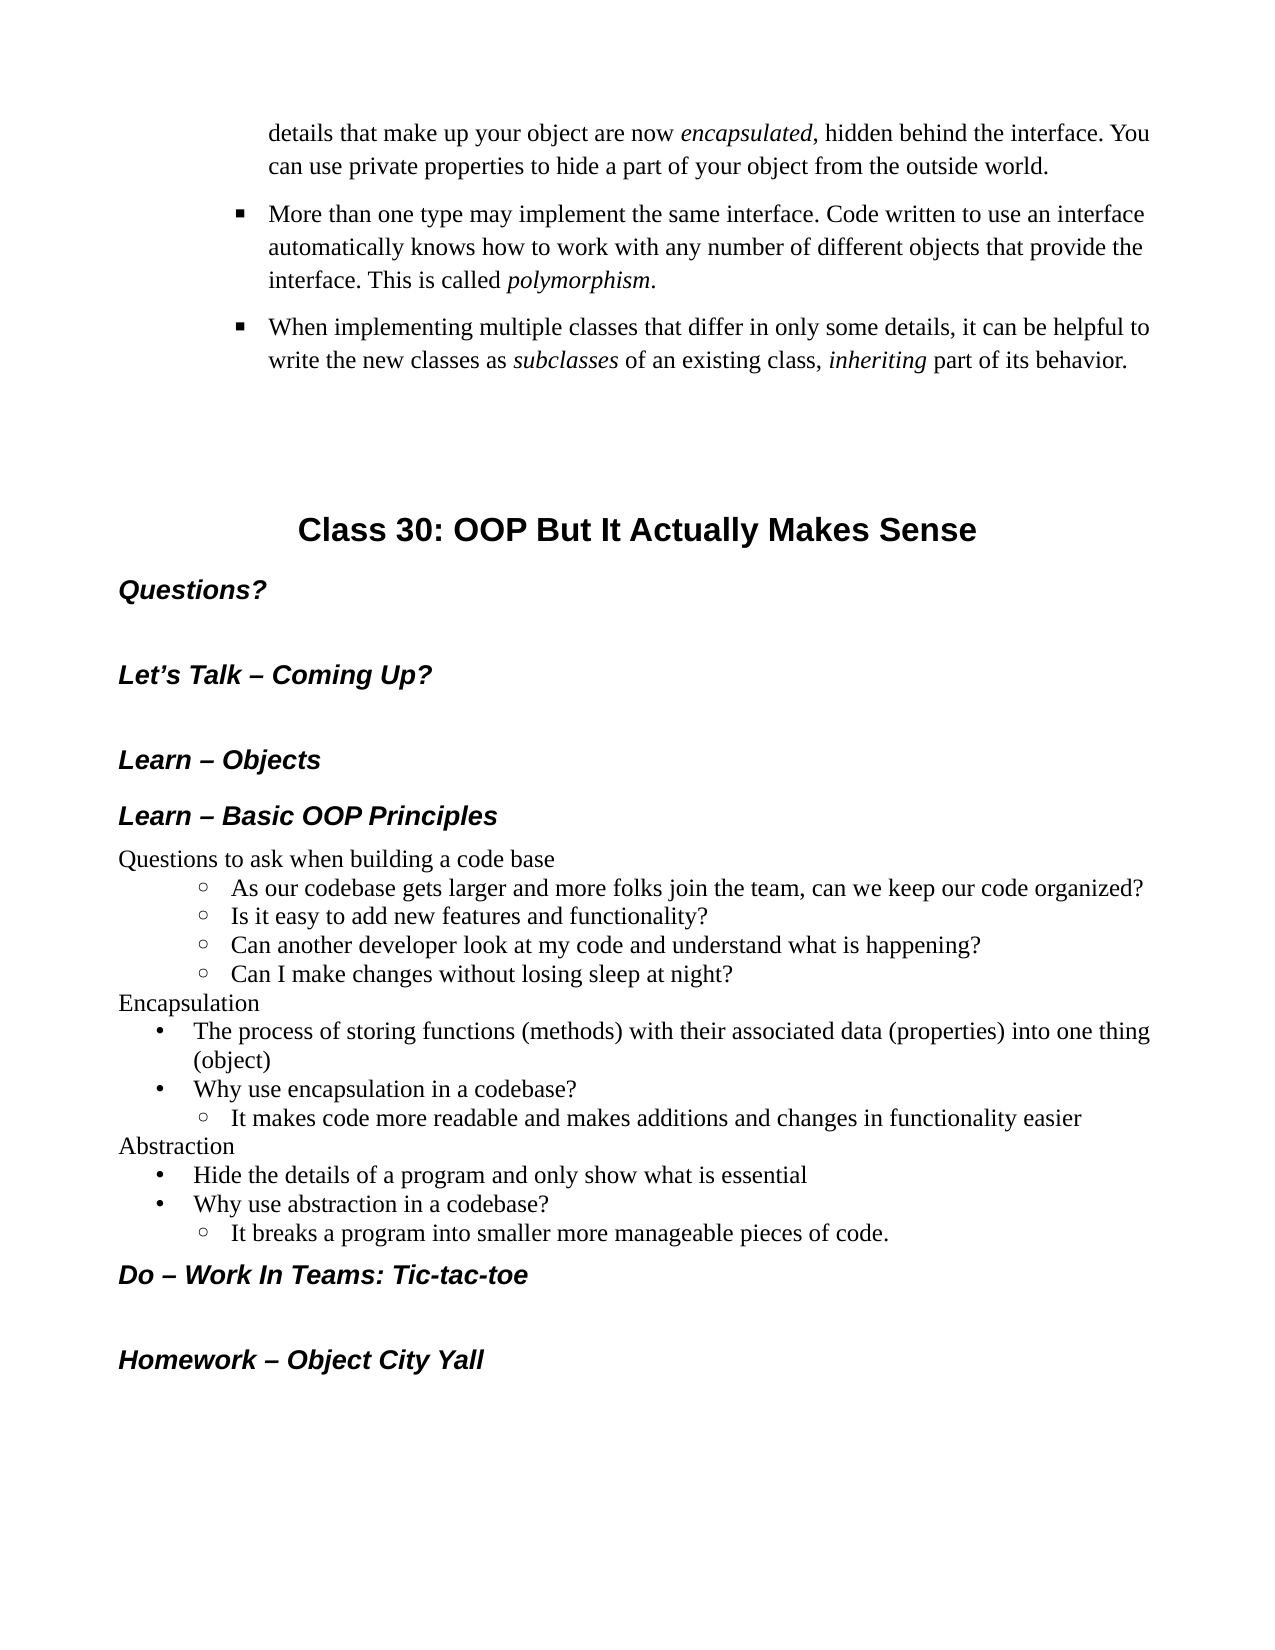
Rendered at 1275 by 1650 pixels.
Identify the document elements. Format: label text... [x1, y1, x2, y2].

subtitle Do – Work In Teams: Tic-tac-toe [118, 1259, 1157, 1290]
text Abstraction [118, 1131, 1157, 1160]
list When implementing multiple classes that differ in only some details, it can be helpful to write the new classes as subclasses of an existing class, inheriting part of its behavior. [231, 312, 1157, 374]
list More than one type may implement the same interface. Code written to use an interface automatically knows how to work with any number of different objects that provide the interface. This is called polymorphism. [231, 199, 1157, 293]
list Why use encapsulation in a codebase? [156, 1074, 1157, 1103]
subtitle Let’s Talk – Coming Up? [118, 659, 1157, 690]
list The process of storing functions (methods) with their associated data (properties) into one thing (object) [156, 1016, 1157, 1074]
list As our codebase gets larger and more folks join the team, can we keep our code organized? [193, 873, 1157, 901]
text Encapsulation [118, 988, 1157, 1016]
subtitle Learn – Objects [118, 744, 1157, 775]
subtitle Homework – Object City Yall [118, 1344, 1157, 1375]
list Can another developer look at my code and understand what is happening? [193, 930, 1157, 959]
list details that make up your object are now encapsulated, hidden behind the interface. You can use private properties to hide a part of your object from the outside world. [231, 118, 1157, 180]
list It makes code more readable and makes additions and changes in functionality easier [193, 1103, 1157, 1131]
list Hide the details of a program and only show what is essential [156, 1160, 1157, 1189]
list It breaks a program into smaller more manageable pieces of code. [193, 1218, 1157, 1246]
subtitle Class 30: OOP But It Actually Makes Sense [118, 511, 1157, 549]
list Can I make changes without losing sleep at night? [193, 959, 1157, 988]
list Why use abstraction in a codebase? [156, 1189, 1157, 1218]
text Questions to ask when building a code base [118, 844, 1157, 873]
subtitle Learn – Basic OOP Principles [118, 800, 1157, 831]
subtitle Questions? [118, 574, 1157, 605]
list Is it easy to add new features and functionality? [193, 901, 1157, 930]
